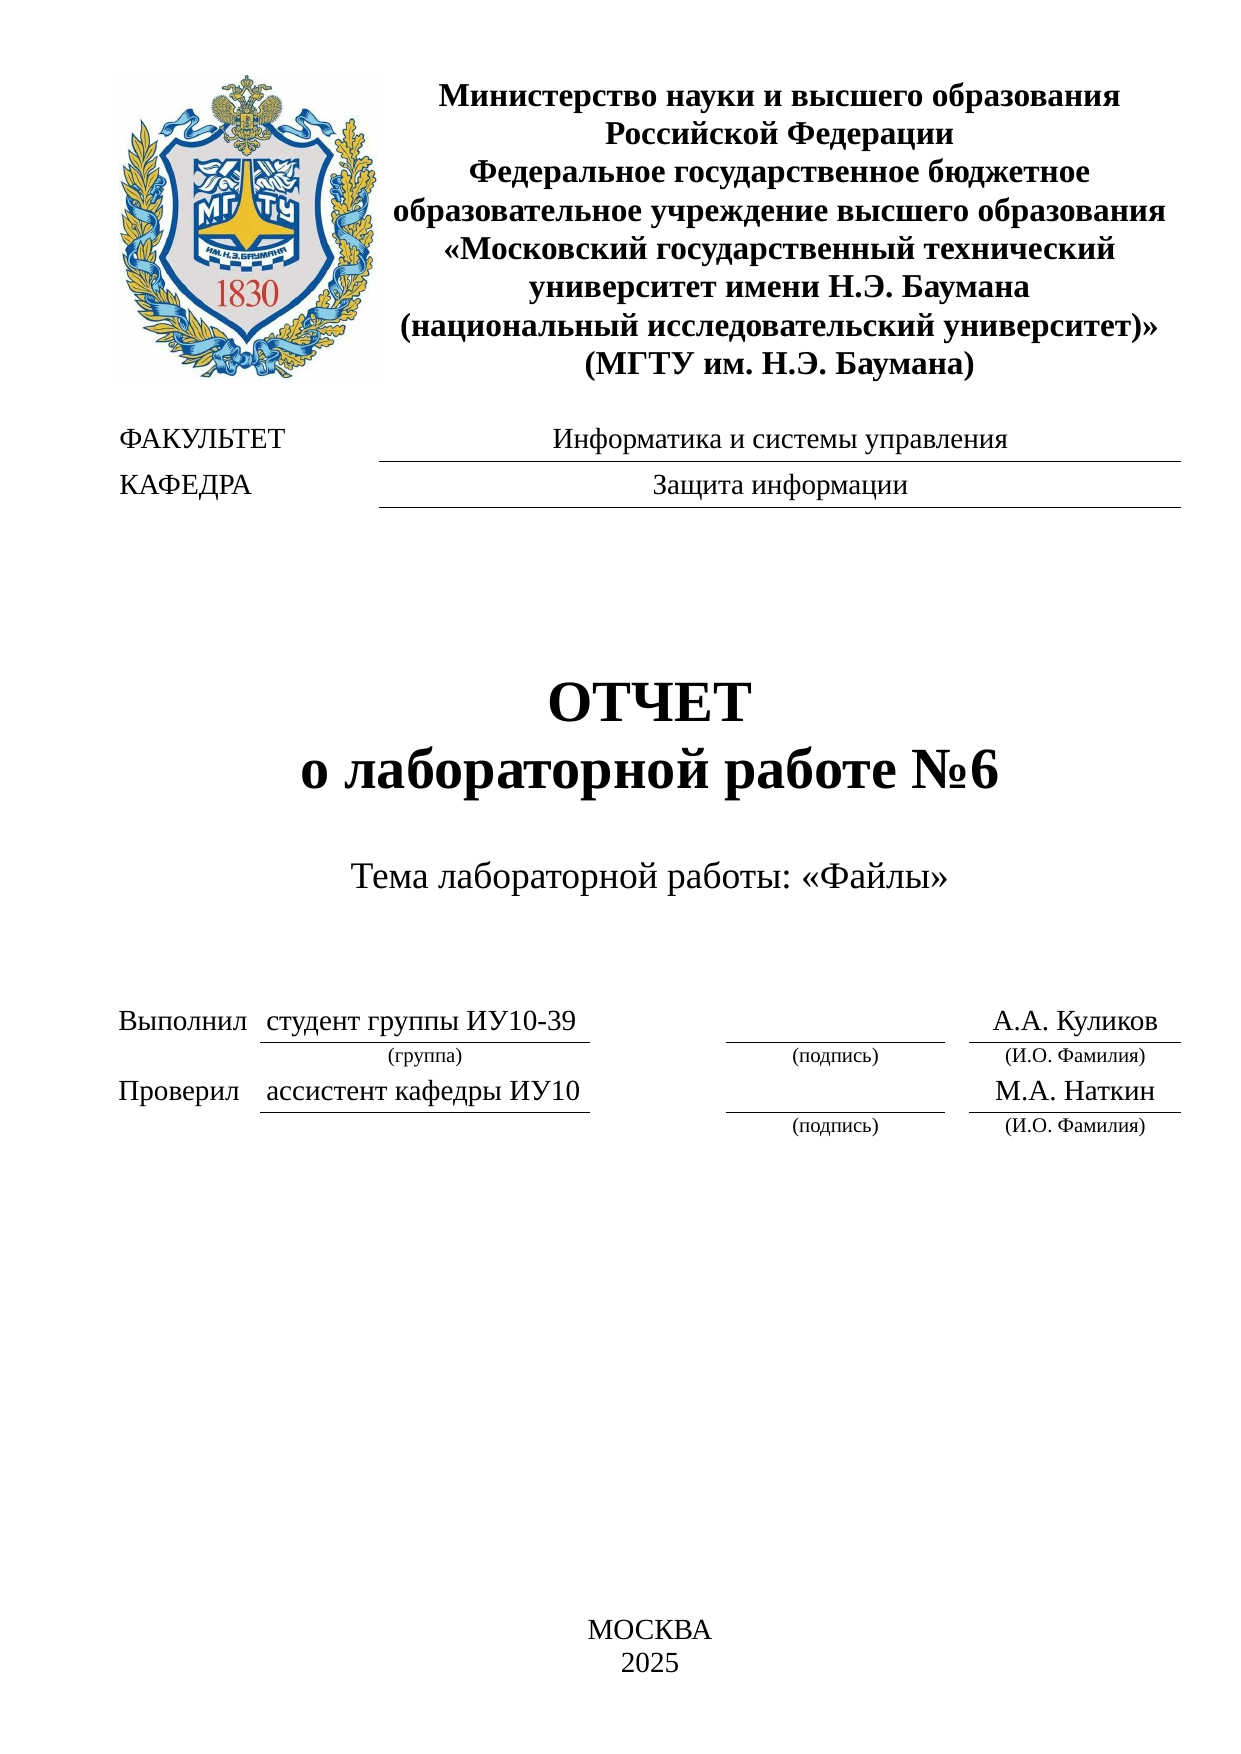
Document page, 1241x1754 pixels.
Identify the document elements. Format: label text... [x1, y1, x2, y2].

table_cell (группа) [260, 1043, 590, 1067]
table_cell [590, 1067, 726, 1112]
table_cell КАФЕДРА [118, 461, 379, 507]
text Тема лабораторной работы: «Файлы» [118, 853, 1181, 897]
table_cell (подпись) [726, 1113, 945, 1137]
table_header [590, 997, 726, 1042]
table_cell [118, 1112, 260, 1137]
table_header Выполнил [118, 997, 260, 1042]
table_header [726, 997, 945, 1042]
table_cell [726, 1067, 945, 1112]
table_cell [590, 1112, 726, 1137]
table_cell ассистент кафедры ИУ10 [260, 1067, 590, 1112]
table_cell (подпись) [726, 1043, 945, 1067]
table_cell Защита информации [379, 462, 1181, 507]
table_cell [945, 1067, 969, 1112]
table_header А.А. Куликов [969, 997, 1181, 1042]
table_cell M.А. Наткин [969, 1067, 1181, 1112]
table_header студент группы ИУ10-39 [260, 997, 590, 1042]
table_cell [945, 1112, 969, 1137]
table_cell [945, 1042, 969, 1067]
table_header Информатика и системы управления [379, 416, 1181, 461]
table_header ФАКУЛЬТЕТ [118, 416, 379, 461]
table_cell [260, 1113, 590, 1137]
text ОТЧЕТ о лабораторной работе №6 [118, 667, 1181, 801]
table_header [945, 997, 969, 1042]
table_cell (И.О. Фамилия) [969, 1043, 1181, 1067]
table_cell Проверил [118, 1067, 260, 1112]
table_cell (И.О. Фамилия) [969, 1113, 1181, 1137]
table_cell [590, 1042, 726, 1067]
table_cell [118, 1042, 260, 1067]
